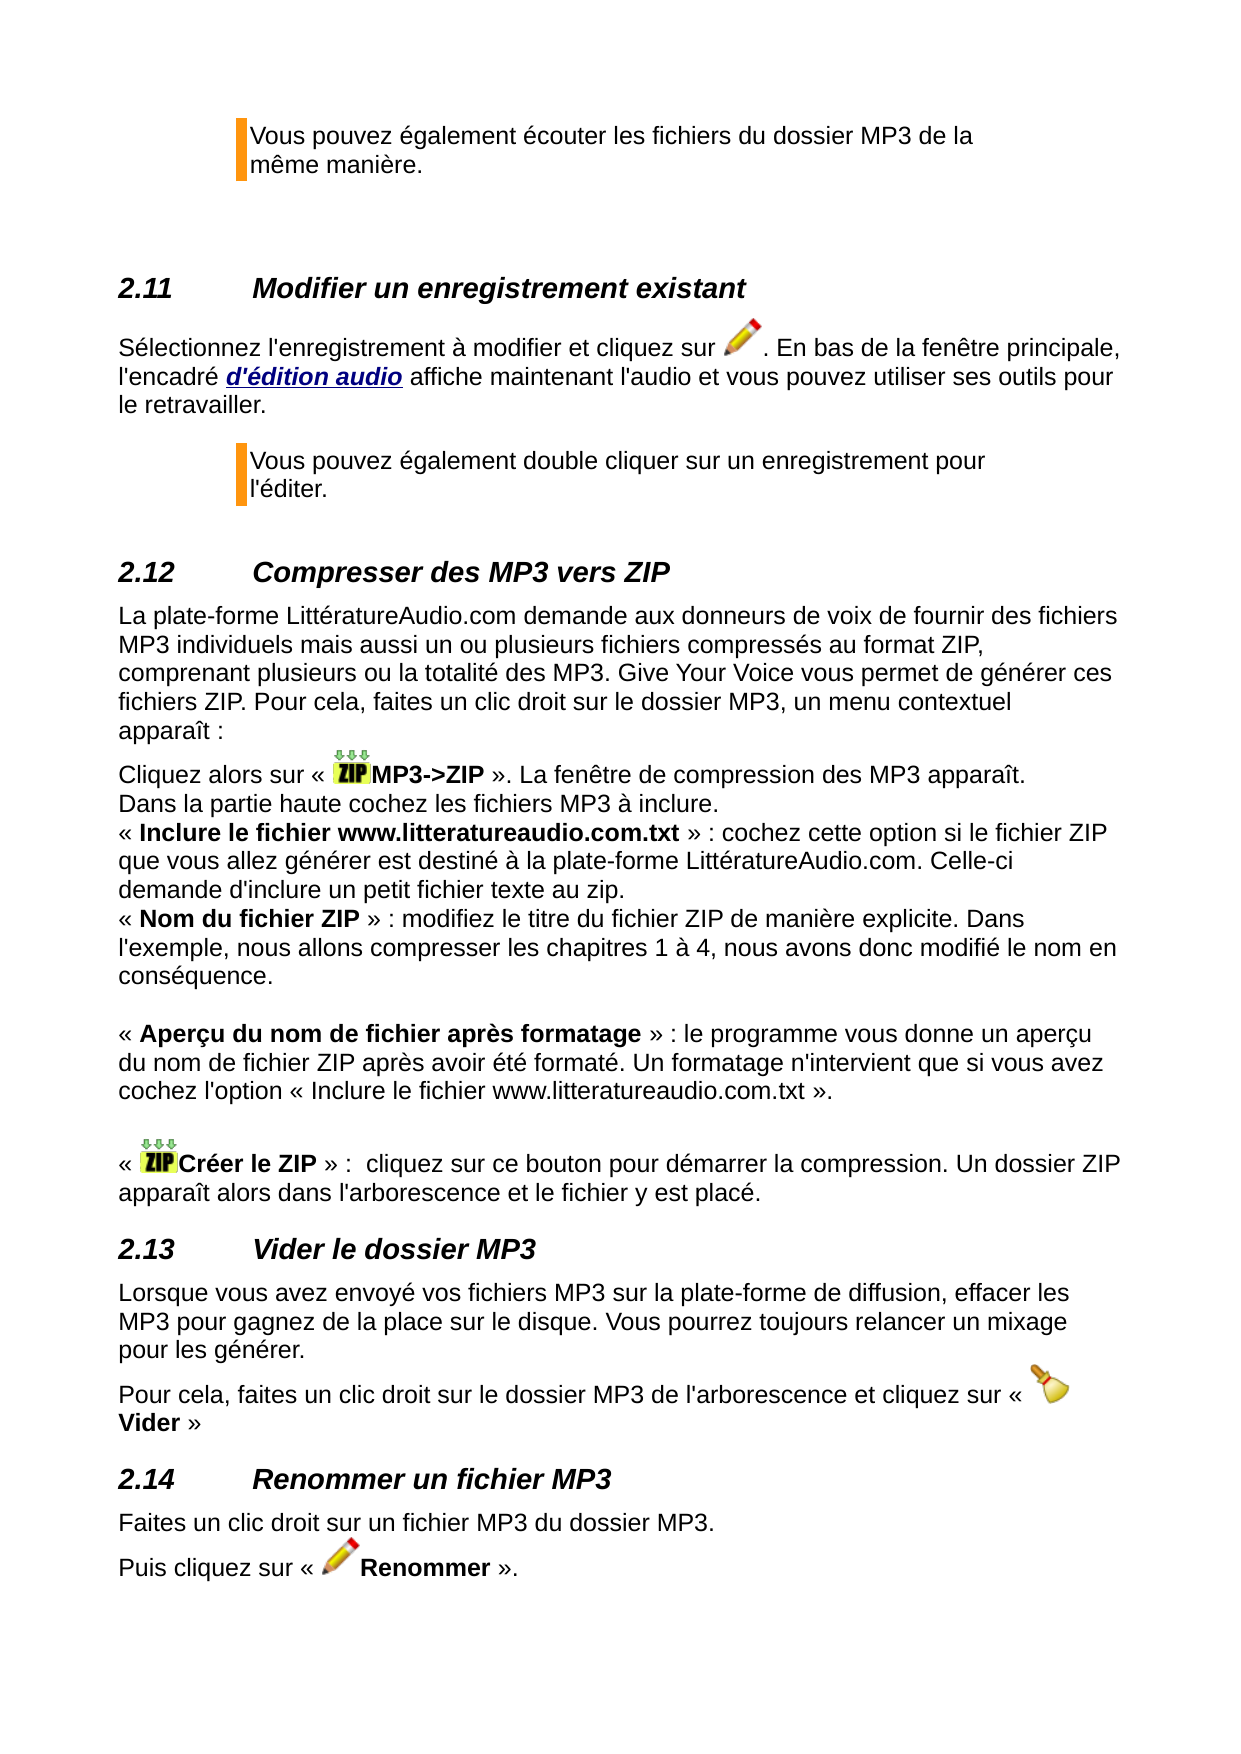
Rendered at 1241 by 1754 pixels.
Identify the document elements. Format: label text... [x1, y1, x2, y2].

picture [139, 1133, 178, 1173]
text Cliquez alors sur « MP3->ZIP ». La fenêtre de compression des MP3 apparaît. [118, 744, 1122, 789]
text « Aperçu du nom de fichier après formatage » : le programme vous donne un aperçu du nom de fichier ZIP après avoir été formaté. Un formatage n'intervient que si vous avez cochez l'option « Inclure le fichier www.litteratureaudio.com.txt ». [118, 1019, 1122, 1105]
picture [332, 744, 372, 784]
text Sélectionnez l'enregistrement à modifier et cliquez sur . En bas de la fenêtre principale, l'encadré d'édition audio affiche maintenant l'audio et vous pouvez utiliser ses outils pour le retravailler. [118, 317, 1122, 419]
text « Nom du fichier ZIP » : modifiez le titre du fichier ZIP de manière explicite. Dans l'exemple, nous allons compresser les chapitres 1 à 4, nous avons donc modifié le nom en conséquence. [118, 904, 1122, 990]
subtitle Renommer un fichier MP3 [118, 1462, 1122, 1496]
text Dans la partie haute cochez les fichiers MP3 à inclure. [118, 789, 1122, 818]
subtitle Vider le dossier MP3 [118, 1232, 1122, 1265]
text Pour cela, faites un clic droit sur le dossier MP3 de l'arborescence et cliquez sur « Vider » [118, 1364, 1122, 1437]
text Puis cliquez sur « Renommer ». [118, 1537, 1122, 1581]
text Vous pouvez également écouter les fichiers du dossier MP3 de la même manière. [247, 118, 1004, 181]
picture [1030, 1364, 1070, 1404]
subtitle Modifier un enregistrement existant [118, 271, 1122, 305]
text Vous pouvez également double cliquer sur un enregistrement pour l'éditer. [247, 443, 1004, 506]
text Faites un clic droit sur un fichier MP3 du dossier MP3. [118, 1508, 1122, 1537]
text « Créer le ZIP » : cliquez sur ce bouton pour démarrer la compression. Un dossier ZIP apparaît alors dans l'arborescence et le fichier y est placé. [118, 1134, 1122, 1207]
picture [723, 317, 763, 357]
subtitle Compresser des MP3 vers ZIP [118, 555, 1122, 588]
text Lorsque vous avez envoyé vos fichiers MP3 sur la plate-forme de diffusion, effacer les MP3 pour gagnez de la place sur le disque. Vous pourrez toujours relancer un mixage pour les générer. [118, 1278, 1122, 1364]
text « Inclure le fichier www.litteratureaudio.com.txt » : cochez cette option si le fichier ZIP que vous allez générer est destiné à la plate-forme LittératureAudio.com. Celle-ci demande d'inclure un petit fichier texte au zip. [118, 818, 1122, 904]
picture [321, 1537, 360, 1576]
text La plate-forme LittératureAudio.com demande aux donneurs de voix de fournir des fichiers MP3 individuels mais aussi un ou plusieurs fichiers compressés au format ZIP, comprenant plusieurs ou la totalité des MP3. Give Your Voice vous permet de générer ces fichiers ZIP. Pour cela, faites un clic droit sur le dossier MP3, un menu contextuel apparaît : [118, 601, 1122, 744]
